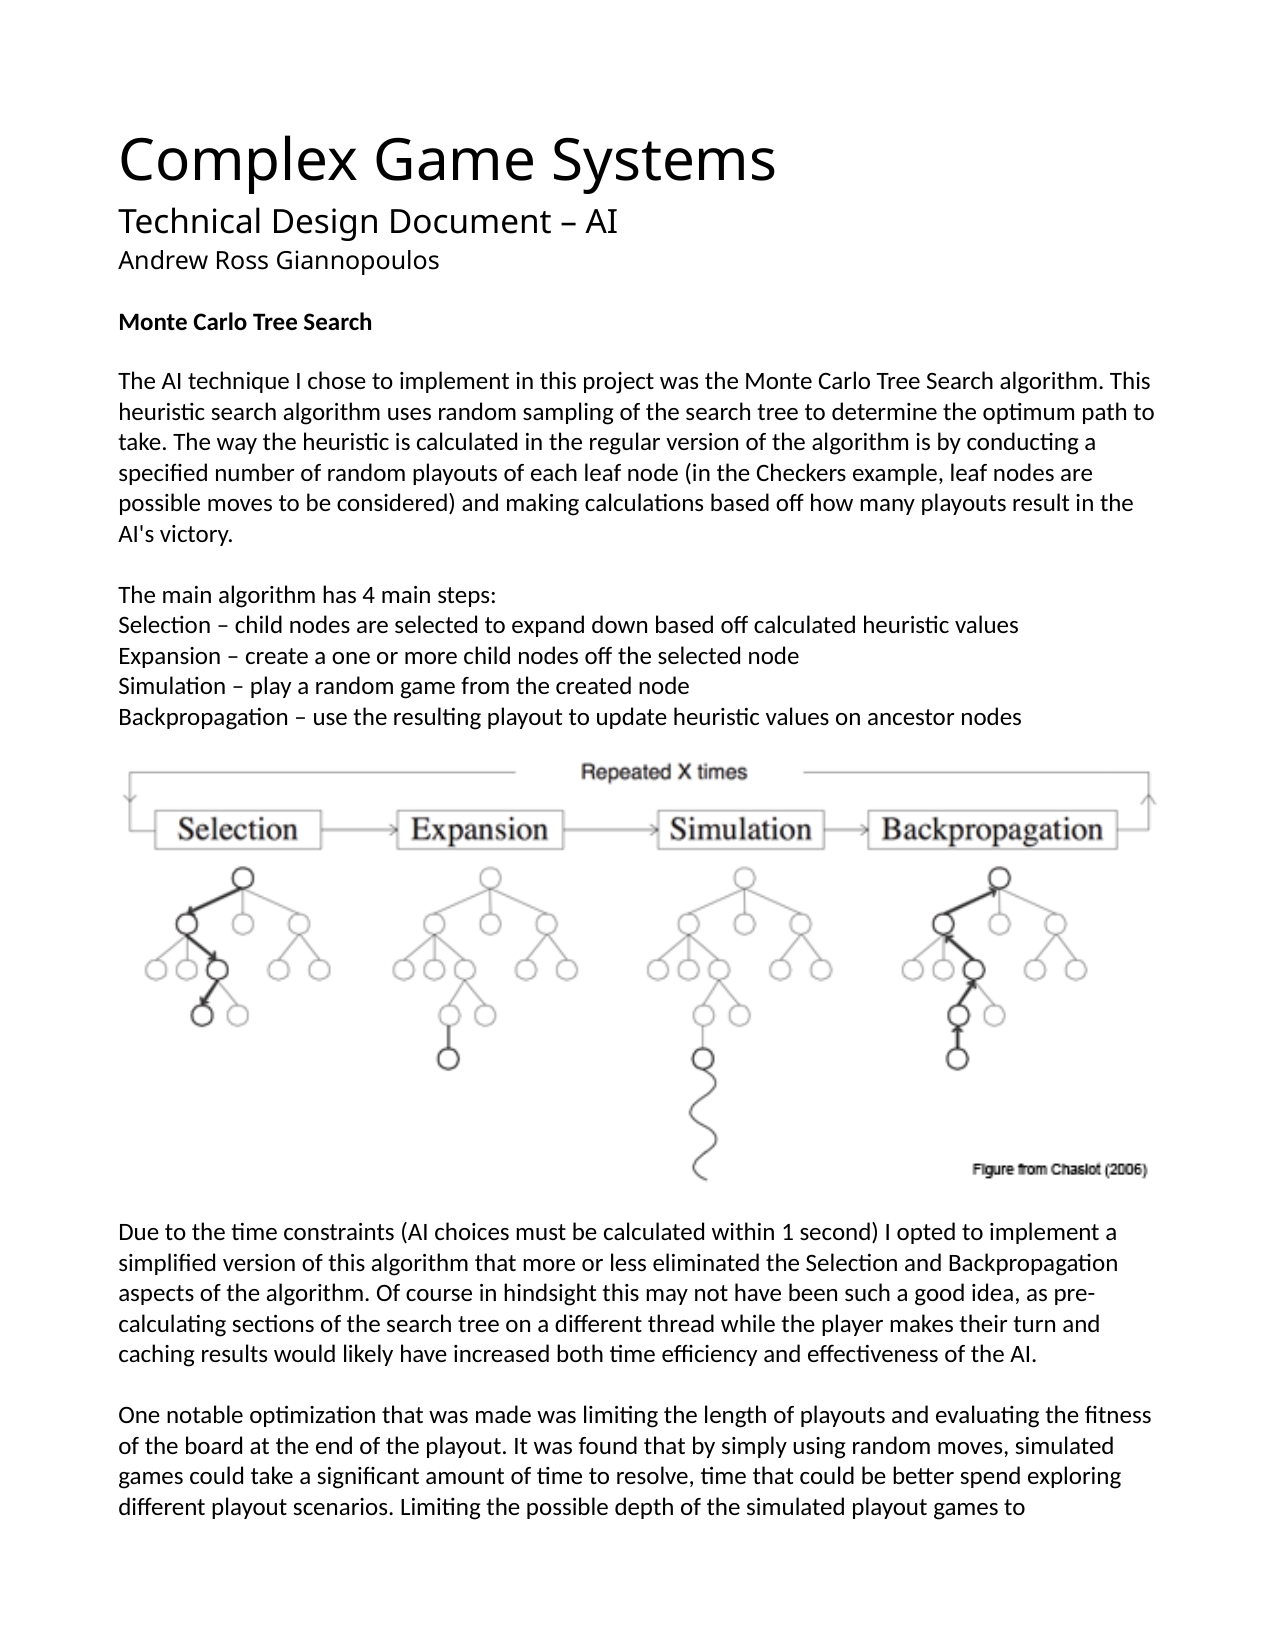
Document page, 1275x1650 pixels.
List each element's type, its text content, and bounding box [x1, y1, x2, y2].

text Monte Carlo Tree Search [118, 306, 1157, 336]
picture [118, 761, 1157, 1186]
text The AI technique I chose to implement in this project was the Monte Carlo Tree Search algorithm. This heuristic search algorithm uses random sampling of the search tree to determine the optimum path to take. The way the heuristic is calculated in the regular version of the algorithm is by conducting a specified number of random playouts of each leaf node (in the Checkers example, leaf nodes are possible moves to be considered) and making calculations based off how many playouts result in the AI's victory. [118, 365, 1157, 548]
text Technical Design Document – AI [118, 198, 1157, 243]
text Simulation – play a random game from the created node [118, 670, 1157, 701]
text Expansion – create a one or more child nodes off the selected node [118, 640, 1157, 670]
text Backpropagation – use the resulting playout to update heuristic values on ancestor nodes [118, 701, 1157, 731]
text Complex Game Systems [118, 118, 1157, 198]
text One notable optimization that was made was limiting the length of playouts and evaluating the fitness of the board at the end of the playout. It was found that by simply using random moves, simulated games could take a significant amount of time to resolve, time that could be better spend exploring different playout scenarios. Limiting the possible depth of the simulated playout games to [118, 1399, 1157, 1521]
text Due to the time constraints (AI choices must be calculated within 1 second) I opted to implement a simplified version of this algorithm that more or less eliminated the Selection and Backpropagation aspects of the algorithm. Of course in hindsight this may not have been such a good idea, as pre-calculating sections of the search tree on a different thread while the player makes their turn and caching results would likely have increased both time efficiency and effectiveness of the AI. [118, 1216, 1157, 1369]
text The main algorithm has 4 main steps: [118, 579, 1157, 609]
text Andrew Ross Giannopoulos [118, 243, 1157, 277]
text Selection – child nodes are selected to expand down based off calculated heuristic values [118, 609, 1157, 640]
